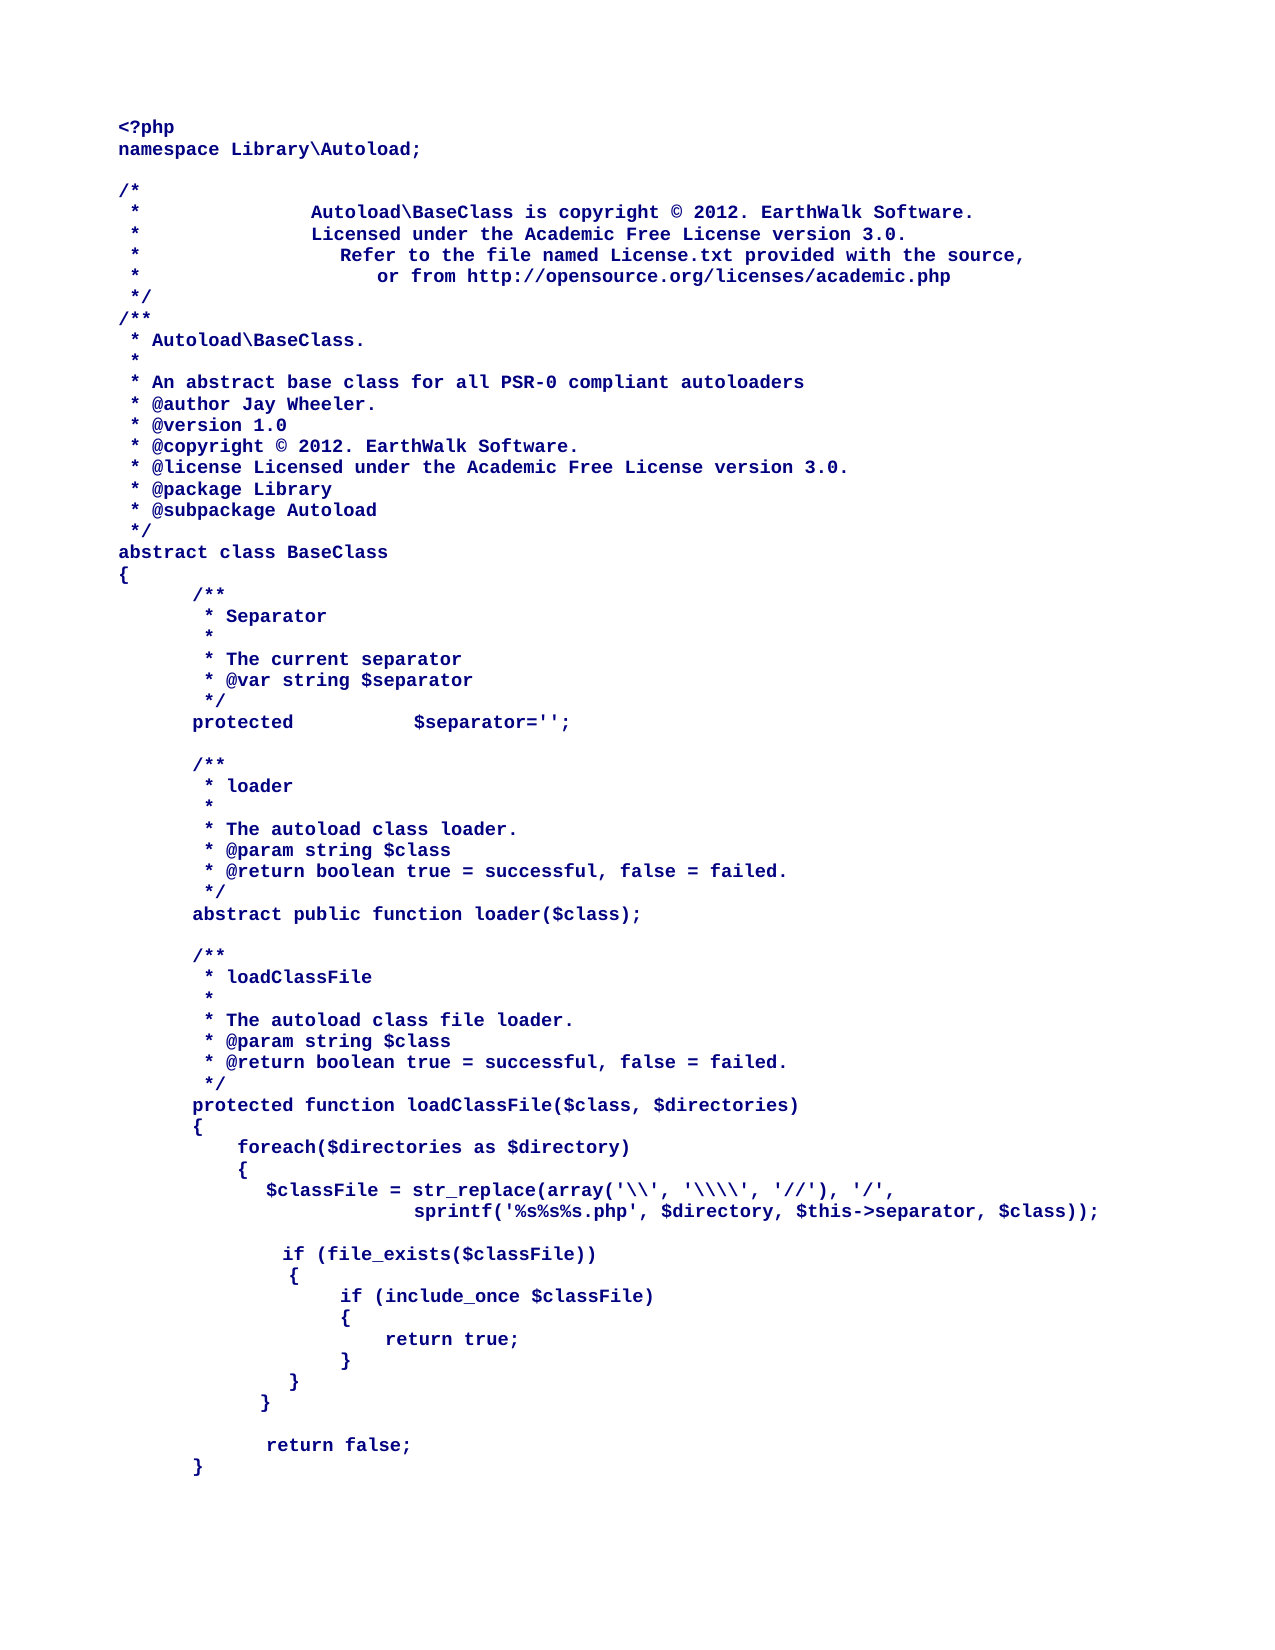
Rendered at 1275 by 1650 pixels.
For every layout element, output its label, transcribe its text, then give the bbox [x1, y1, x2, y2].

text { [118, 1266, 1157, 1287]
text * The current separator [118, 649, 1157, 671]
text * @author Jay Wheeler. [118, 394, 1157, 416]
text * loader [118, 777, 1157, 798]
text if (file_exists($classFile)) [118, 1244, 1157, 1266]
text */ [118, 883, 1157, 904]
text * Separator [118, 607, 1157, 628]
text { [118, 1117, 1157, 1138]
text { [118, 1308, 1157, 1329]
text * [118, 798, 1157, 819]
text return true; [118, 1329, 1157, 1351]
text protected function loadClassFile($class, $directories) [118, 1096, 1157, 1117]
text * @return boolean true = successful, false = failed. [118, 862, 1157, 883]
text * [118, 352, 1157, 373]
text sprintf('%s%s%s.php', $directory, $this->separator, $class)); [118, 1202, 1157, 1223]
text * Refer to the file named License.txt provided with the source, [118, 246, 1157, 267]
text * [118, 989, 1157, 1011]
text /** [118, 586, 1157, 607]
text } [118, 1457, 1157, 1478]
text * loadClassFile [118, 968, 1157, 989]
text * Autoload\BaseClass. [118, 331, 1157, 352]
text /** [118, 309, 1157, 331]
text * The autoload class loader. [118, 819, 1157, 841]
text * @param string $class [118, 841, 1157, 862]
text abstract class BaseClass [118, 543, 1157, 564]
text * The autoload class file loader. [118, 1011, 1157, 1032]
text foreach($directories as $directory) [118, 1138, 1157, 1159]
text <?php [118, 118, 1157, 139]
text * @package Library [118, 479, 1157, 501]
text * @copyright © 2012. EarthWalk Software. [118, 437, 1157, 458]
text */ [118, 1074, 1157, 1096]
text } [118, 1393, 1157, 1414]
text { [118, 564, 1157, 586]
text * @version 1.0 [118, 416, 1157, 437]
text * @license Licensed under the Academic Free License version 3.0. [118, 458, 1157, 479]
text * [118, 628, 1157, 649]
text * @return boolean true = successful, false = failed. [118, 1053, 1157, 1074]
text abstract public function loader($class); [118, 904, 1157, 926]
text protected $separator=''; [118, 713, 1157, 734]
text */ [118, 692, 1157, 713]
text * or from http://opensource.org/licenses/academic.php [118, 267, 1157, 288]
text * @subpackage Autoload [118, 501, 1157, 522]
text $classFile = str_replace(array('\\', '\\\\', '//'), '/', [118, 1181, 1157, 1202]
text namespace Library\Autoload; [118, 139, 1157, 161]
text * @var string $separator [118, 671, 1157, 692]
text { [118, 1159, 1157, 1181]
text /** [118, 947, 1157, 968]
text * Autoload\BaseClass is copyright © 2012. EarthWalk Software. [118, 203, 1157, 224]
text } [118, 1372, 1157, 1393]
text /* [118, 182, 1157, 203]
text * @param string $class [118, 1032, 1157, 1053]
text * Licensed under the Academic Free License version 3.0. [118, 224, 1157, 246]
text return false; [118, 1436, 1157, 1457]
text */ [118, 522, 1157, 543]
text * An abstract base class for all PSR-0 compliant autoloaders [118, 373, 1157, 394]
text */ [118, 288, 1157, 309]
text } [118, 1351, 1157, 1372]
text if (include_once $classFile) [118, 1287, 1157, 1308]
text /** [118, 756, 1157, 777]
